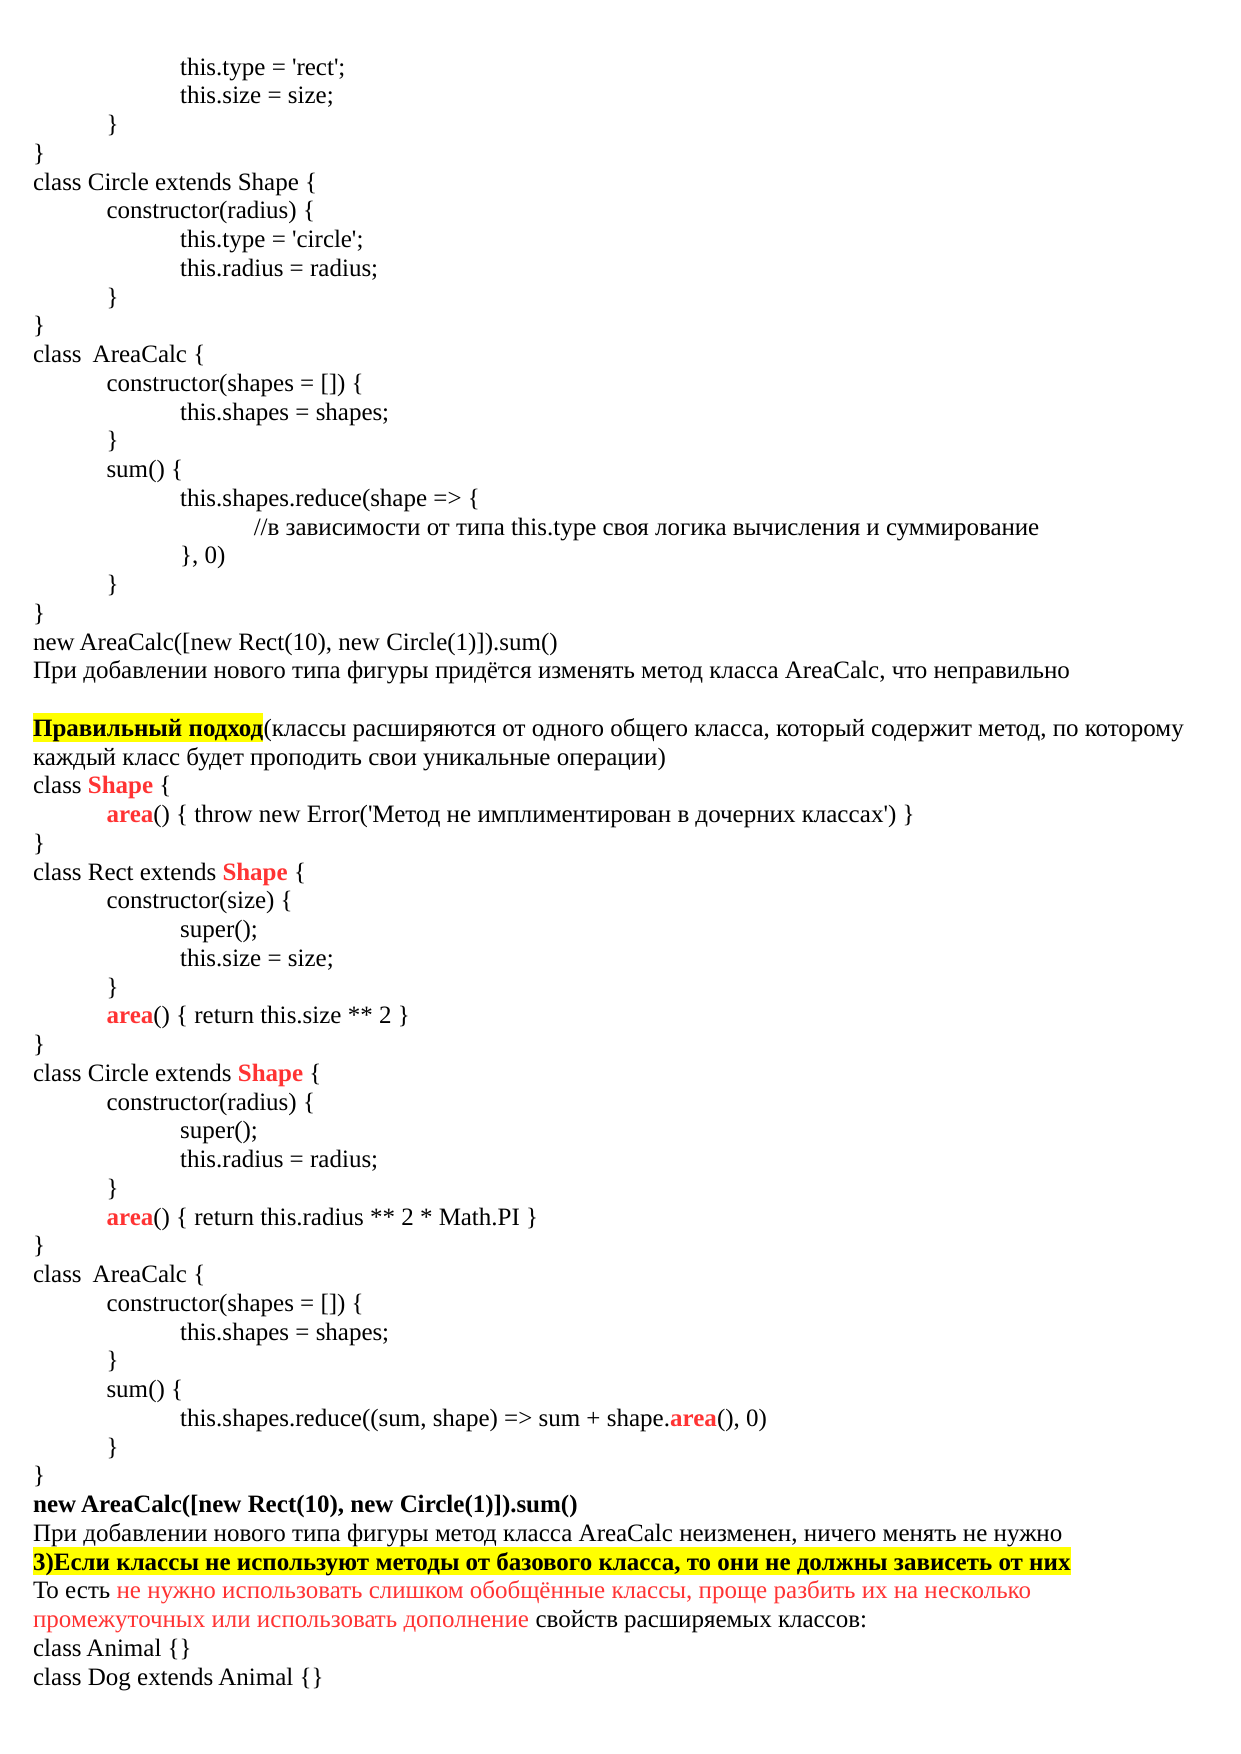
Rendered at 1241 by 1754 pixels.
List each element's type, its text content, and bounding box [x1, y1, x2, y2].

text class AreaCalc { [33, 1259, 1208, 1288]
text //в зависимости от типа this.type своя логика вычисления и суммирование [33, 512, 1208, 540]
text constructor(shapes = []) { [33, 368, 1208, 397]
text 3)Если классы не используют методы от базового класса, то они не должны зависеть от них [33, 1547, 1208, 1575]
text super(); [33, 1115, 1208, 1144]
text area() { return this.radius ** 2 * Math.PI } [33, 1202, 1208, 1230]
text class Shape { [33, 770, 1208, 799]
text } [33, 425, 1208, 454]
text super(); [33, 914, 1208, 943]
text } [33, 569, 1208, 598]
text class Circle extends Shape { [33, 167, 1208, 195]
text Правильный подход(классы расширяются от одного общего класса, который содержит метод, по которому каждый класс будет проподить свои уникальные операции) [33, 713, 1208, 770]
text } [33, 1029, 1208, 1058]
text class Dog extends Animal {} [33, 1662, 1208, 1690]
text this.radius = radius; [33, 1144, 1208, 1173]
text } [33, 828, 1208, 857]
text this.shapes.reduce(shape => { [33, 483, 1208, 512]
text class Circle extends Shape { [33, 1058, 1208, 1087]
text constructor(radius) { [33, 195, 1208, 224]
text } [33, 1460, 1208, 1489]
text this.size = size; [33, 943, 1208, 972]
text this.shapes = shapes; [33, 397, 1208, 425]
text this.type = 'circle'; [33, 224, 1208, 253]
text this.radius = radius; [33, 253, 1208, 282]
text this.size = size; [33, 80, 1208, 109]
text class Rect extends Shape { [33, 857, 1208, 885]
text } [33, 1432, 1208, 1460]
text sum() { [33, 454, 1208, 483]
text constructor(shapes = []) { [33, 1288, 1208, 1317]
text sum() { [33, 1374, 1208, 1403]
text } [33, 598, 1208, 627]
text area() { return this.size ** 2 } [33, 1000, 1208, 1029]
text constructor(size) { [33, 885, 1208, 914]
text } [33, 310, 1208, 339]
text При добавлении нового типа фигуры метод класса AreaCalc неизменен, ничего менять не нужно [33, 1518, 1208, 1547]
text this.type = 'rect'; [33, 52, 1208, 80]
text area() { throw new Error('Метод не имплиментирован в дочерних классах') } [33, 799, 1208, 828]
text new AreaCalc([new Rect(10), new Circle(1)]).sum() [33, 1489, 1208, 1518]
text this.shapes = shapes; [33, 1317, 1208, 1345]
text this.shapes.reduce((sum, shape) => sum + shape.area(), 0) [33, 1403, 1208, 1432]
text constructor(radius) { [33, 1087, 1208, 1115]
text } [33, 138, 1208, 167]
text } [33, 1345, 1208, 1374]
text То есть не нужно использовать слишком обобщённые классы, проще разбить их на несколько промежуточных или использовать дополнение свойств расширяемых классов: [33, 1575, 1208, 1633]
text } [33, 1173, 1208, 1202]
text class Animal {} [33, 1633, 1208, 1662]
text } [33, 1230, 1208, 1259]
text } [33, 109, 1208, 138]
text new AreaCalc([new Rect(10), new Circle(1)]).sum() [33, 627, 1208, 655]
text }, 0) [33, 540, 1208, 569]
text class AreaCalc { [33, 339, 1208, 368]
text } [33, 972, 1208, 1000]
text При добавлении нового типа фигуры придётся изменять метод класса AreaCalc, что неправильно [33, 655, 1208, 684]
text } [33, 282, 1208, 310]
